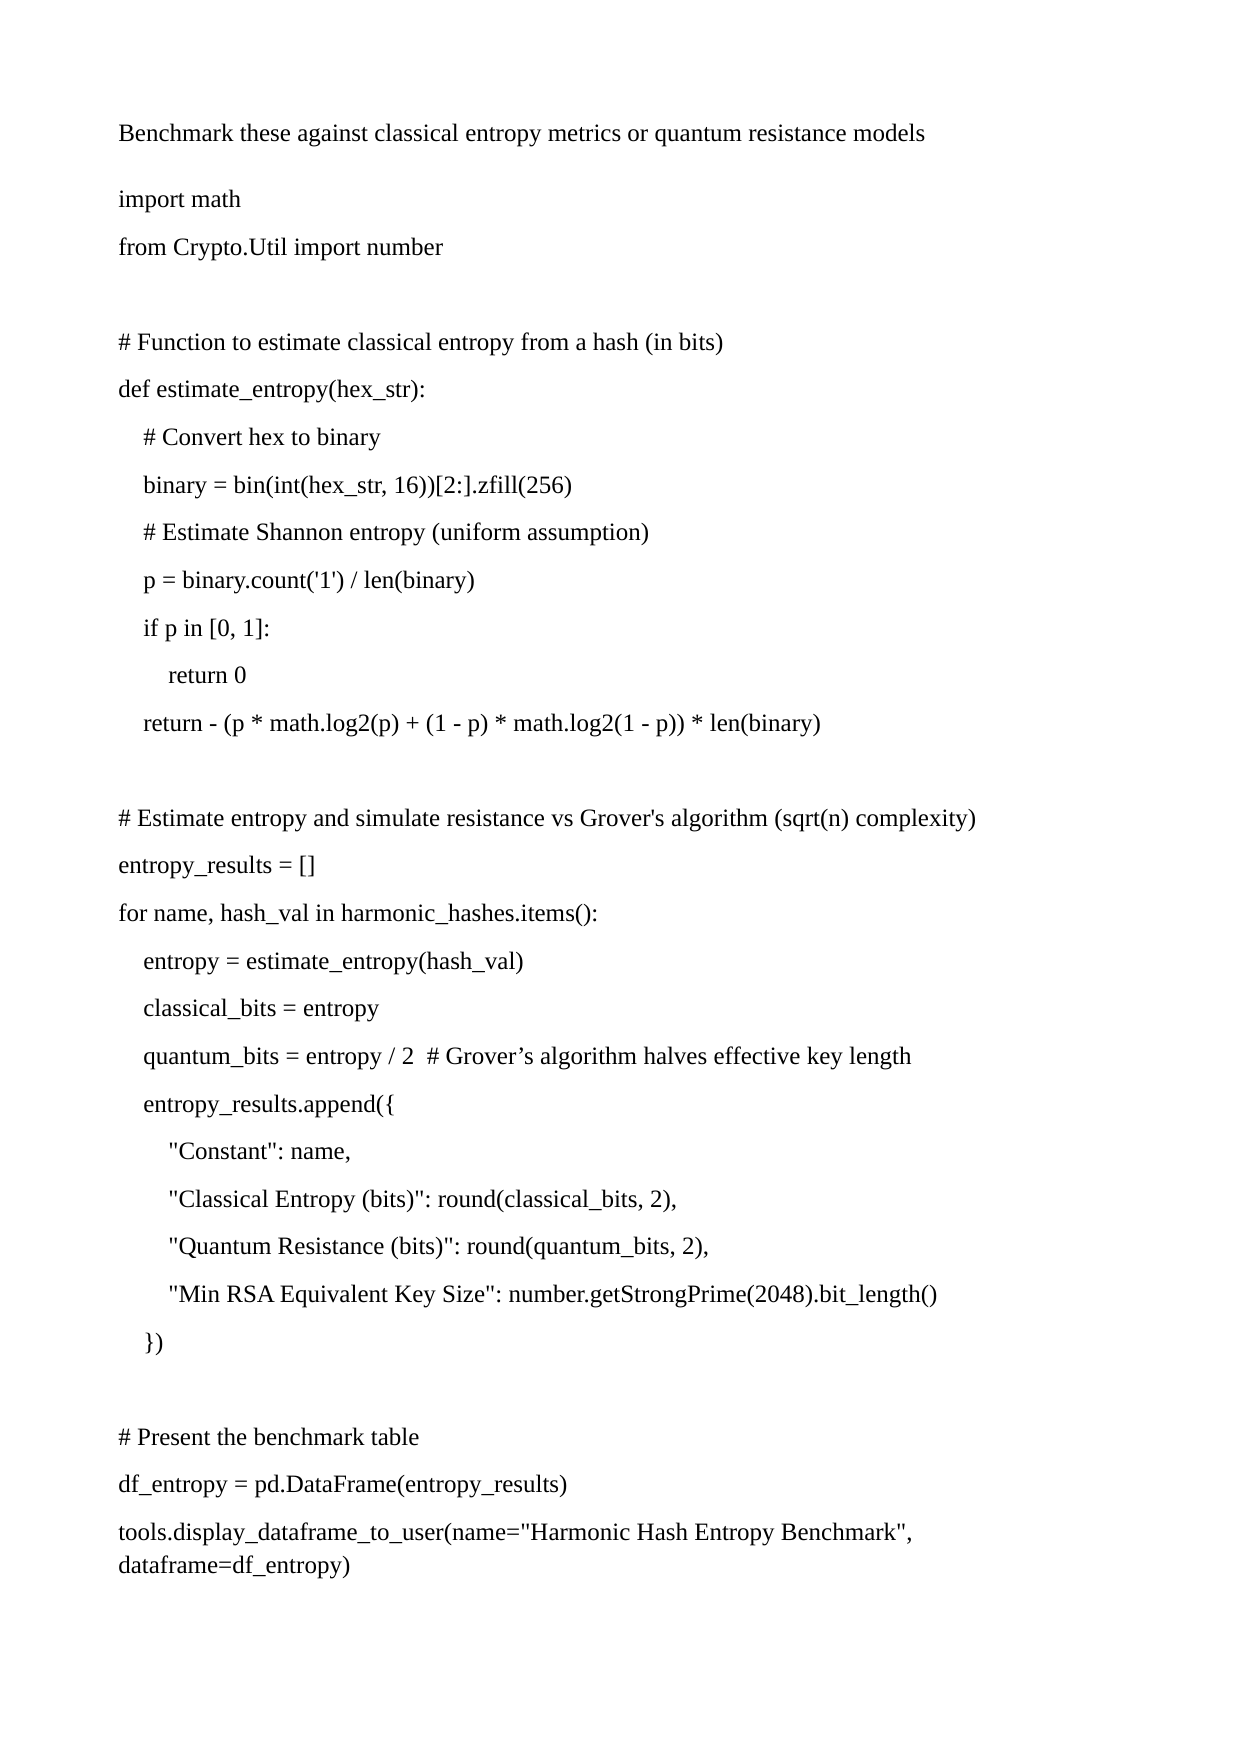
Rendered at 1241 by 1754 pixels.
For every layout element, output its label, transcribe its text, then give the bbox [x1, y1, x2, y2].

text "Min RSA Equivalent Key Size": number.getStrongPrime(2048).bit_length() [118, 1279, 1122, 1308]
text return 0 [118, 660, 1122, 689]
text # Present the benchmark table [118, 1422, 1122, 1451]
text quantum_bits = entropy / 2 # Grover’s algorithm halves effective key length [118, 1041, 1122, 1070]
text # Estimate Shannon entropy (uniform assumption) [118, 517, 1122, 546]
text binary = bin(int(hex_str, 16))[2:].zfill(256) [118, 470, 1122, 498]
text p = binary.count('1') / len(binary) [118, 565, 1122, 594]
text entropy_results.append({ [118, 1089, 1122, 1117]
text # Convert hex to binary [118, 422, 1122, 451]
text for name, hash_val in harmonic_hashes.items(): [118, 898, 1122, 927]
text from Crypto.Util import number [118, 232, 1122, 261]
text # Function to estimate classical entropy from a hash (in bits) [118, 327, 1122, 356]
text "Classical Entropy (bits)": round(classical_bits, 2), [118, 1184, 1122, 1213]
text }) [118, 1327, 1122, 1355]
text df_entropy = pd.DataFrame(entropy_results) [118, 1469, 1122, 1498]
text tools.display_dataframe_to_user(name="Harmonic Hash Entropy Benchmark", dataframe=df_entropy) [118, 1517, 1122, 1579]
text return - (p * math.log2(p) + (1 - p) * math.log2(1 - p)) * len(binary) [118, 708, 1122, 737]
text if p in [0, 1]: [118, 613, 1122, 641]
text entropy_results = [] [118, 851, 1122, 879]
text classical_bits = entropy [118, 993, 1122, 1022]
text "Quantum Resistance (bits)": round(quantum_bits, 2), [118, 1231, 1122, 1260]
text # Estimate entropy and simulate resistance vs Grover's algorithm (sqrt(n) complexity) [118, 803, 1122, 832]
text def estimate_entropy(hex_str): [118, 374, 1122, 403]
text Benchmark these against classical entropy metrics or quantum resistance models import math [118, 118, 1122, 213]
text "Constant": name, [118, 1136, 1122, 1165]
text entropy = estimate_entropy(hash_val) [118, 946, 1122, 974]
